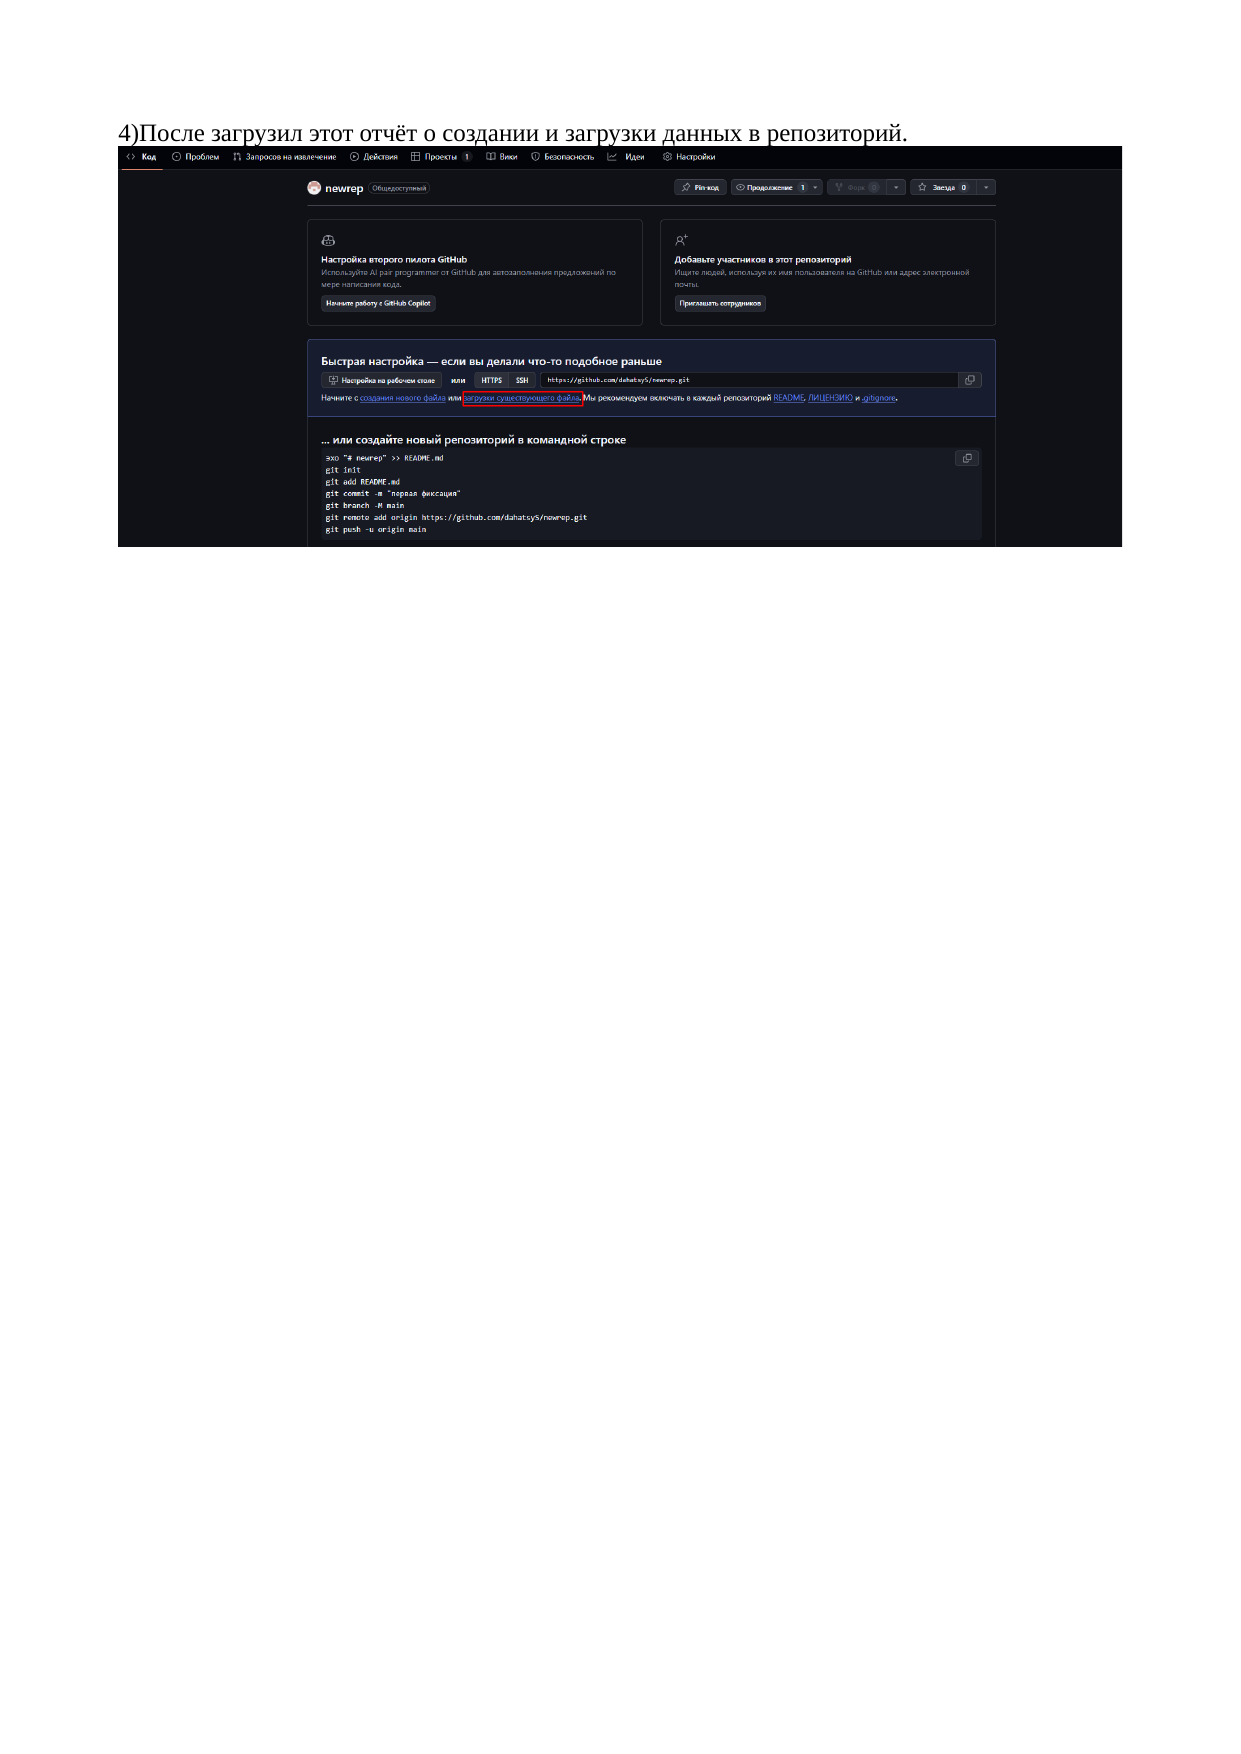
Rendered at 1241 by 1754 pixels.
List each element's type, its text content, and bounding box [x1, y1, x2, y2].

picture [118, 146, 1123, 547]
text 4)После загрузил этот отчёт о создании и загрузки данных в репозиторий. [118, 118, 1122, 146]
